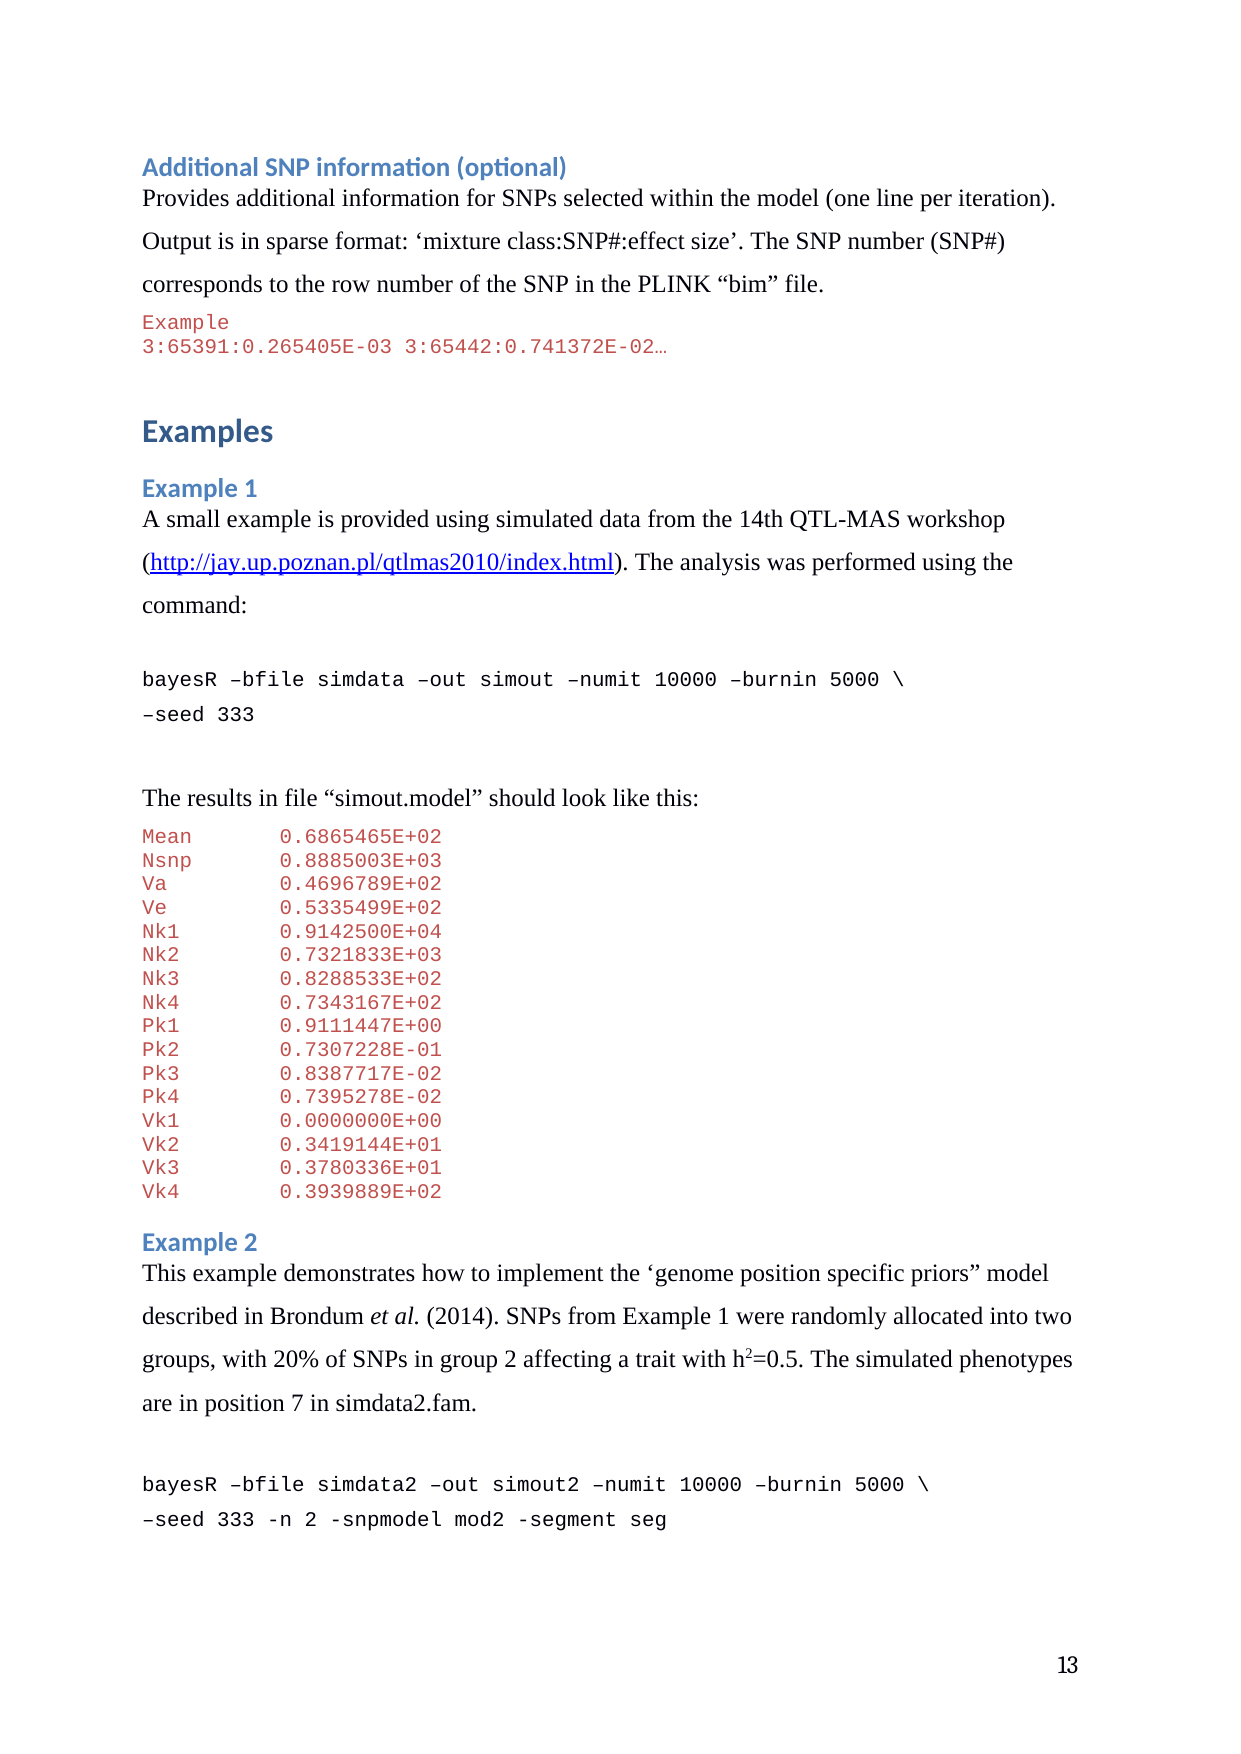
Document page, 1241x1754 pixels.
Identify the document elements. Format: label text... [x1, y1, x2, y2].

text Nk2 0.7321833E+03 [142, 944, 1098, 968]
text Nsnp 0.8885003E+03 [142, 850, 1098, 873]
text Va 0.4696789E+02 [142, 873, 1098, 897]
subtitle Example 1 [142, 471, 1098, 504]
subtitle Example 2 [142, 1225, 1098, 1258]
text Pk2 0.7307228E-01 [142, 1039, 1098, 1063]
text Vk2 0.3419144E+01 [142, 1133, 1098, 1157]
text Ve 0.5335499E+02 [142, 897, 1098, 921]
text Vk4 0.3939889E+02 [142, 1181, 1098, 1204]
text –seed 333 -n 2 -snpmodel mod2 -segment seg [142, 1509, 1098, 1533]
text Provides additional information for SNPs selected within the model (one line per iteration). Output is in sparse format: ‘mixture class:SNP#:effect size’. The SNP number (SNP#) corresponds to the row number of the SNP in the PLINK “bim” file. [142, 183, 1098, 298]
text Mean 0.6865465E+02 [142, 826, 1098, 850]
text bayesR –bfile simdata2 –out simout2 –numit 10000 –burnin 5000 \ [142, 1474, 1098, 1498]
text The results in file “simout.model” should look like this: [142, 783, 1098, 812]
text This example demonstrates how to implement the ‘genome position specific priors” model described in Brondum et al. (2014). SNPs from Example 1 were randomly allocated into two groups, with 20% of SNPs in group 2 affecting a trait with h2=0.5. The simulated phenotypes are in position 7 in simdata2.fam. [142, 1258, 1098, 1416]
text –seed 333 [142, 704, 1098, 728]
text Pk3 0.8387717E-02 [142, 1063, 1098, 1086]
text 3:65391:0.265405E-03 3:65442:0.741372E-02… [142, 336, 1098, 360]
text Nk3 0.8288533E+02 [142, 968, 1098, 992]
text Vk3 0.3780336E+01 [142, 1157, 1098, 1181]
text Nk1 0.9142500E+04 [142, 921, 1098, 944]
subtitle Additional SNP information (optional) [142, 150, 1098, 183]
text Example [142, 312, 1098, 336]
text bayesR –bfile simdata –out simout –numit 10000 –burnin 5000 \ [142, 669, 1098, 693]
text Vk1 0.0000000E+00 [142, 1110, 1098, 1133]
subtitle Examples [142, 410, 1098, 450]
text A small example is provided using simulated data from the 14th QTL-MAS workshop (http://jay.up.poznan.pl/qtlmas2010/index.html). The analysis was performed using the command: [142, 504, 1098, 619]
text Pk1 0.9111447E+00 [142, 1015, 1098, 1039]
text Pk4 0.7395278E-02 [142, 1086, 1098, 1110]
text Nk4 0.7343167E+02 [142, 992, 1098, 1015]
